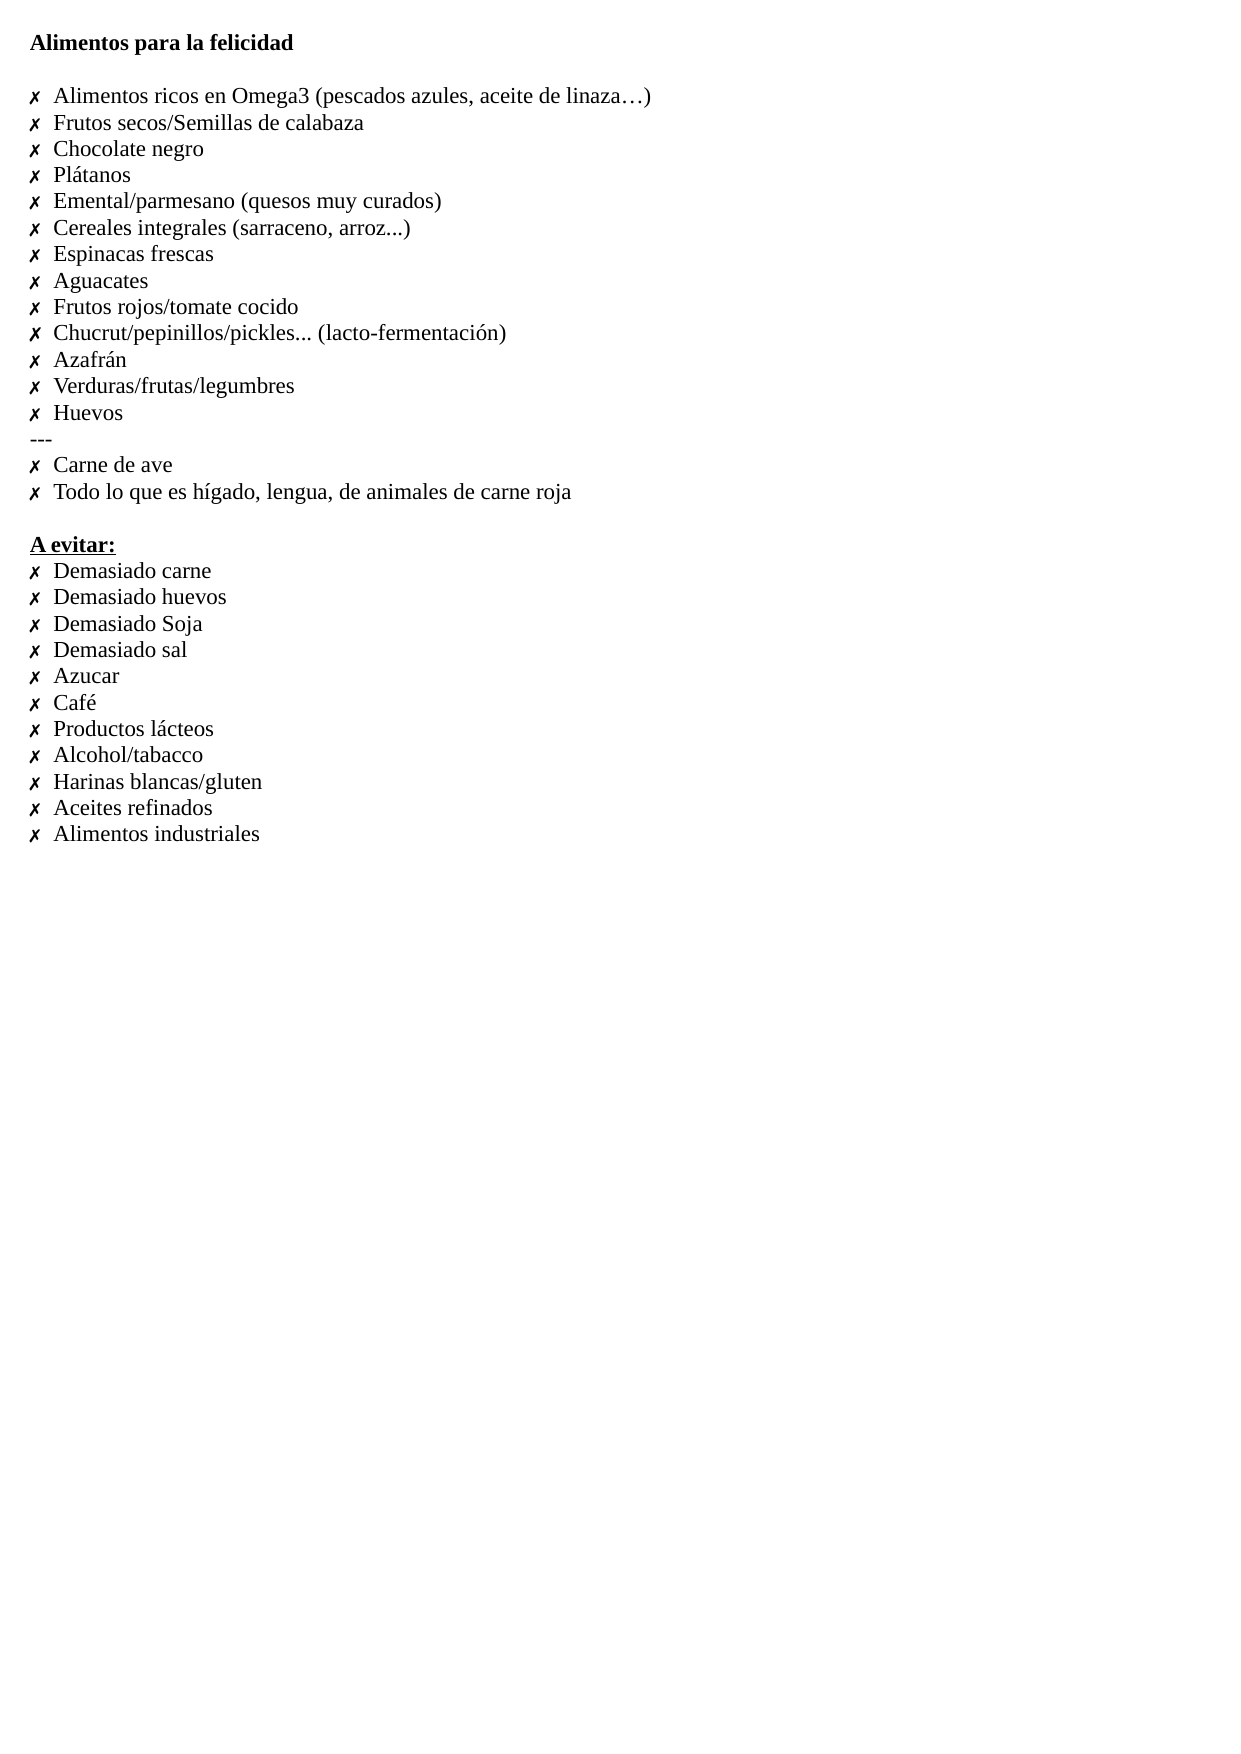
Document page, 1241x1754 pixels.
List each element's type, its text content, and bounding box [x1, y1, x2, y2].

list Harinas blancas/gluten [29, 768, 1211, 794]
list Azucar [29, 662, 1211, 689]
list Alcohol/tabacco [29, 741, 1211, 768]
list Frutos rojos/tomate cocido [29, 293, 1211, 319]
list Demasiado huevos [29, 583, 1211, 610]
list Productos lácteos [29, 715, 1211, 741]
list Carne de ave [29, 452, 1211, 478]
list Frutos secos/Semillas de calabaza [29, 108, 1211, 135]
list Huevos [29, 399, 1211, 425]
list Demasiado carne [29, 557, 1211, 583]
text --- [29, 425, 1211, 452]
list Espinacas frescas [29, 240, 1211, 267]
text Alimentos para la felicidad [29, 29, 1211, 56]
list Todo lo que es hígado, lengua, de animales de carne roja [29, 478, 1211, 504]
list Aguacates [29, 267, 1211, 293]
list Chocolate negro [29, 135, 1211, 161]
list Demasiado sal [29, 636, 1211, 662]
list Plátanos [29, 161, 1211, 188]
list Demasiado Soja [29, 610, 1211, 636]
list Verduras/frutas/legumbres [29, 372, 1211, 399]
list Cereales integrales (sarraceno, arroz...) [29, 214, 1211, 240]
list Alimentos industriales [29, 821, 1211, 847]
list Aceites refinados [29, 794, 1211, 821]
list Azafrán [29, 346, 1211, 372]
list Chucrut/pepinillos/pickles... (lacto-fermentación) [29, 319, 1211, 346]
text A evitar: [29, 531, 1211, 557]
list Café [29, 689, 1211, 715]
list Emental/parmesano (quesos muy curados) [29, 188, 1211, 214]
list Alimentos ricos en Omega3 (pescados azules, aceite de linaza…) [29, 82, 1211, 108]
